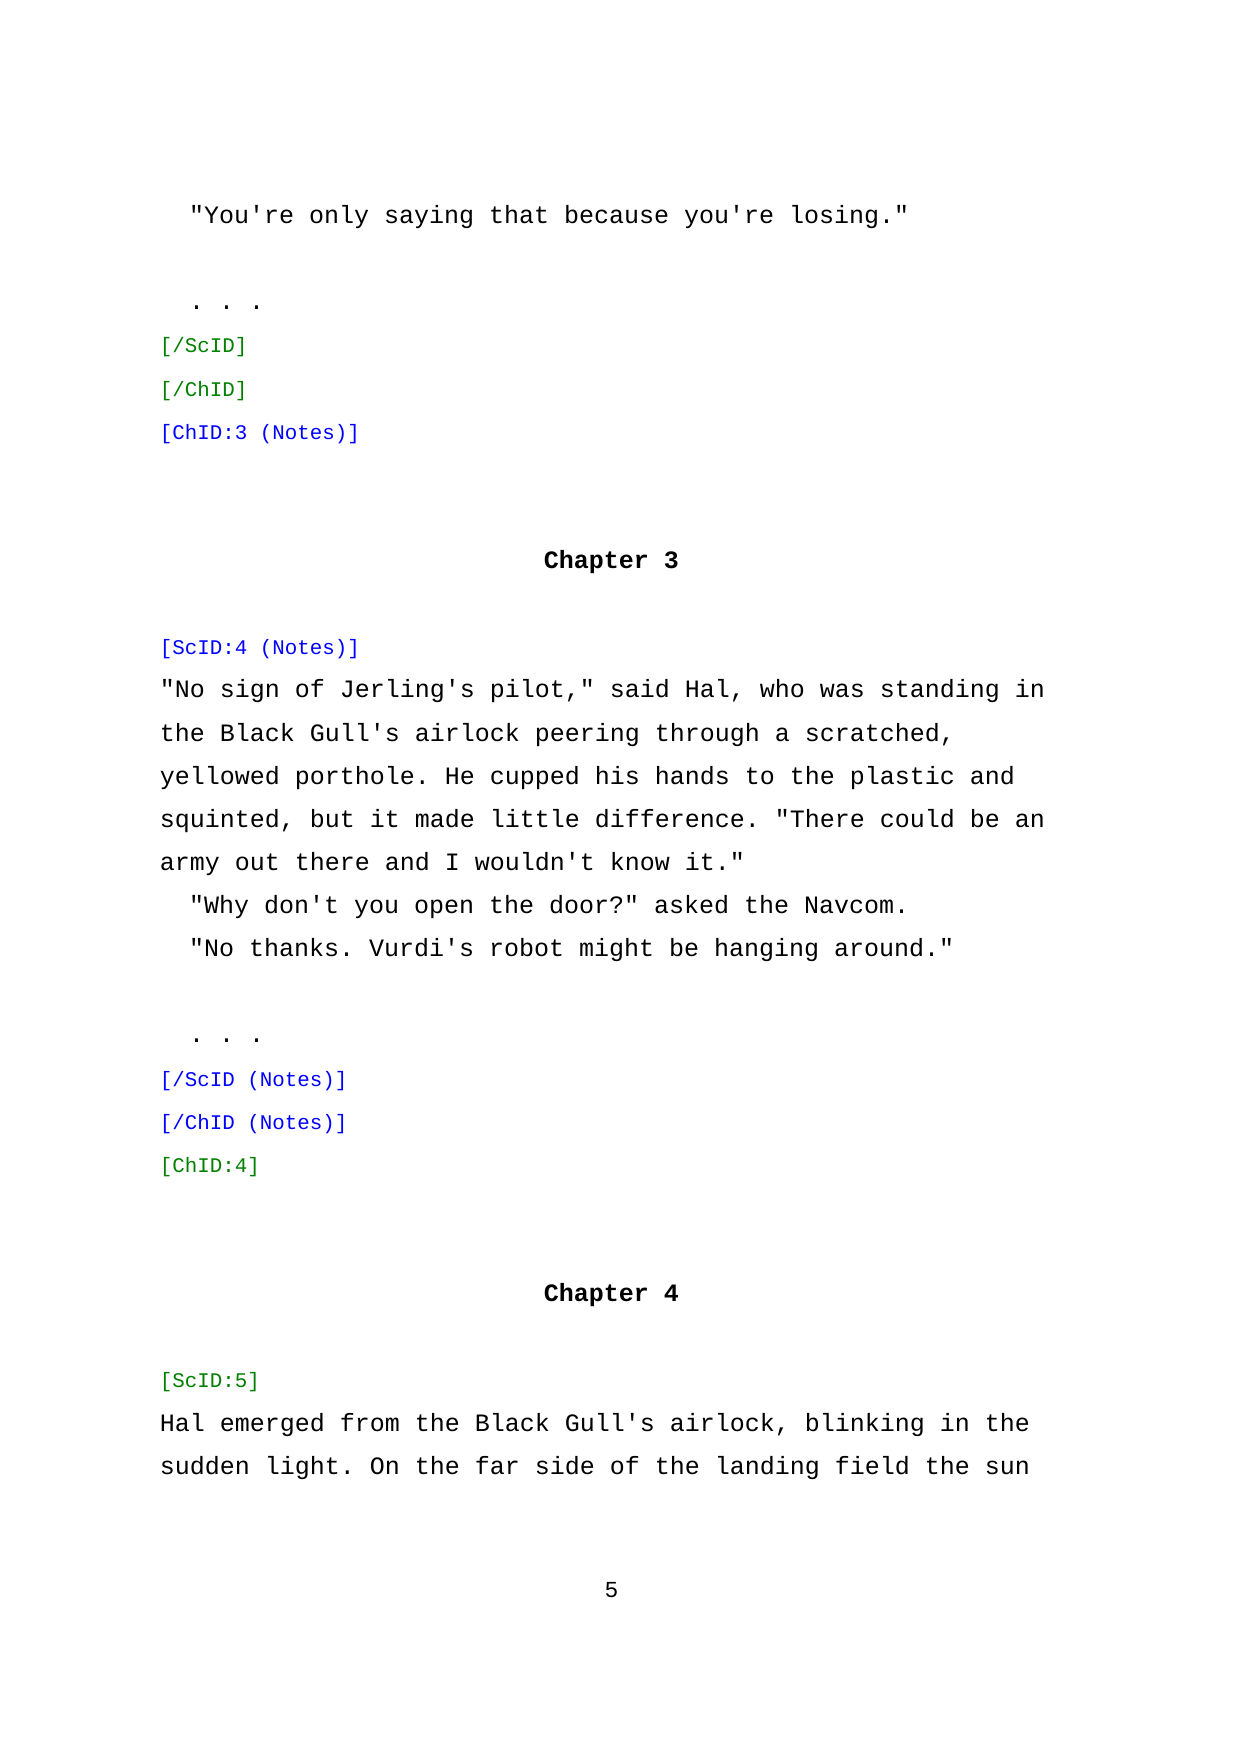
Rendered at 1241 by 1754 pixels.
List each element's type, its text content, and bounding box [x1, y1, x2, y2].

text [ScID:4 (Notes)] [159, 620, 1063, 663]
text "Why don't you open the door?" asked the Navcom. [159, 879, 1063, 922]
text [ChID:3 (Notes)] [159, 404, 1063, 448]
text [/ScID (Notes)] [159, 1051, 1063, 1094]
subtitle Chapter 3 [159, 534, 1063, 577]
text . . . [159, 1008, 1063, 1051]
text [ScID:5] [159, 1353, 1063, 1396]
subtitle Chapter 4 [159, 1267, 1063, 1310]
text "No thanks. Vurdi's robot might be hanging around." [159, 922, 1063, 965]
text [/ScID] [159, 318, 1063, 361]
text [/ChID] [159, 361, 1063, 404]
text [/ChID (Notes)] [159, 1094, 1063, 1138]
text Hal emerged from the Black Gull's airlock, blinking in the sudden light. On the far side of the landing field the sun [159, 1396, 1063, 1483]
text . . . [159, 275, 1063, 318]
text "You're only saying that because you're losing." [159, 189, 1063, 232]
text "No sign of Jerling's pilot," said Hal, who was standing in the Black Gull's airlock peering through a scratched, yellowed porthole. He cupped his hands to the plastic and squinted, but it made little difference. "There could be an army out there and I wouldn't know it." [159, 663, 1063, 879]
text [ChID:4] [159, 1138, 1063, 1181]
